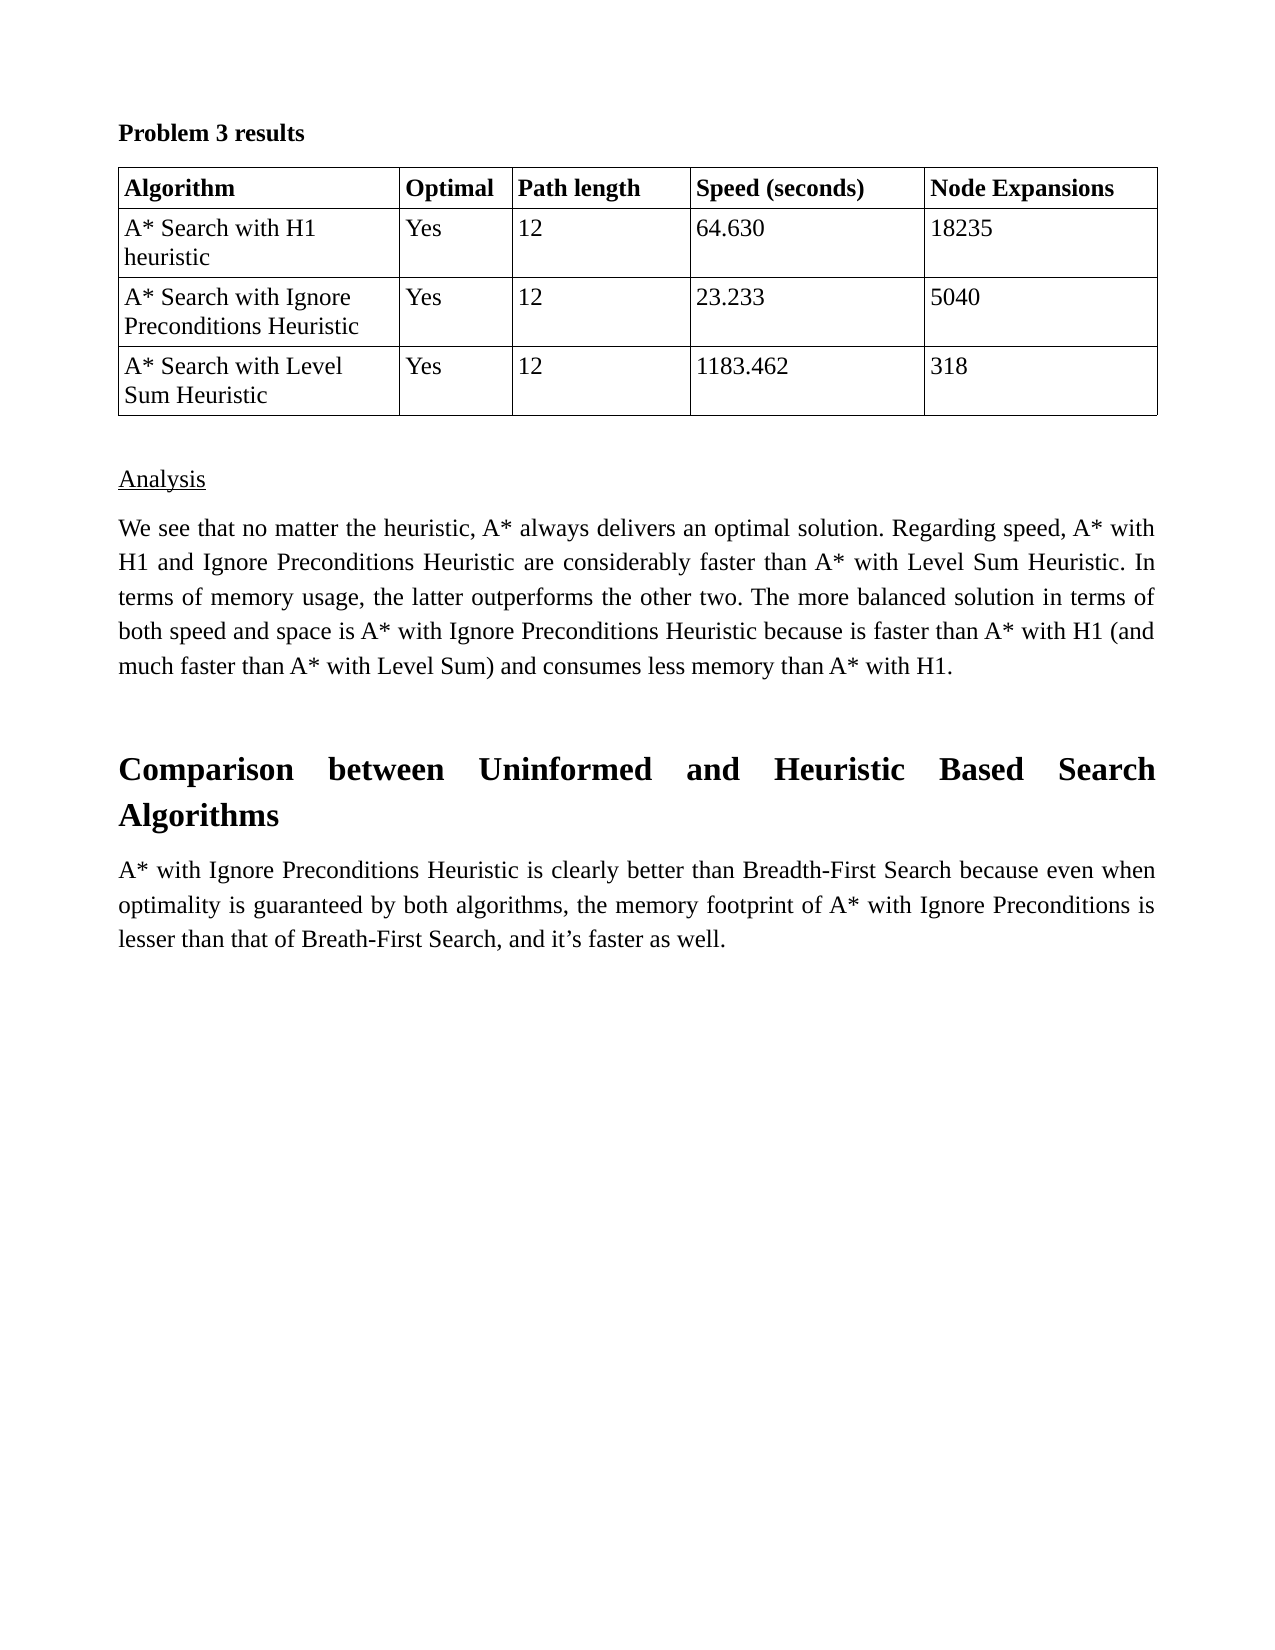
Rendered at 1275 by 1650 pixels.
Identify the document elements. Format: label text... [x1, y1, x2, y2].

table_header Node Expansions [925, 168, 1157, 207]
table_cell 318 [925, 347, 1157, 415]
table_cell 1183.462 [691, 347, 924, 415]
text We see that no matter the heuristic, A* always delivers an optimal solution. Regarding speed, A* with H1 and Ignore Preconditions Heuristic are considerably faster than A* with Level Sum Heuristic. In terms of memory usage, the latter outperforms the other two. The more balanced solution in terms of both speed and space is A* with Ignore Preconditions Heuristic because is faster than A* with H1 (and much faster than A* with Level Sum) and consumes less memory than A* with H1. [118, 513, 1157, 679]
table_cell Yes [400, 209, 512, 277]
text A* with Ignore Preconditions Heuristic is clearly better than Breadth-First Search because even when optimality is guaranteed by both algorithms, the memory footprint of A* with Ignore Preconditions is lesser than that of Breath-First Search, and it’s faster as well. [118, 855, 1157, 953]
table_cell Yes [400, 347, 512, 415]
table_cell A* Search with Level Sum Heuristic [119, 347, 399, 415]
table_cell 5040 [925, 278, 1157, 346]
table_header Path length [513, 168, 690, 207]
table_cell 18235 [925, 209, 1157, 277]
table_cell 23.233 [691, 278, 924, 346]
table_cell 12 [513, 278, 690, 346]
table_cell A* Search with H1 heuristic [119, 209, 399, 277]
table_cell 12 [513, 347, 690, 415]
text Analysis [118, 464, 1157, 493]
table_header Algorithm [119, 168, 399, 207]
table_header Speed (seconds) [691, 168, 924, 207]
table_cell Yes [400, 278, 512, 346]
text Problem 3 results [118, 118, 1157, 147]
table_cell A* Search with Ignore Preconditions Heuristic [119, 278, 399, 346]
table_cell 12 [513, 209, 690, 277]
table_header Optimal [400, 168, 512, 207]
text Comparison between Uninformed and Heuristic Based Search Algorithms [118, 749, 1157, 833]
table_cell 64.630 [691, 209, 924, 277]
